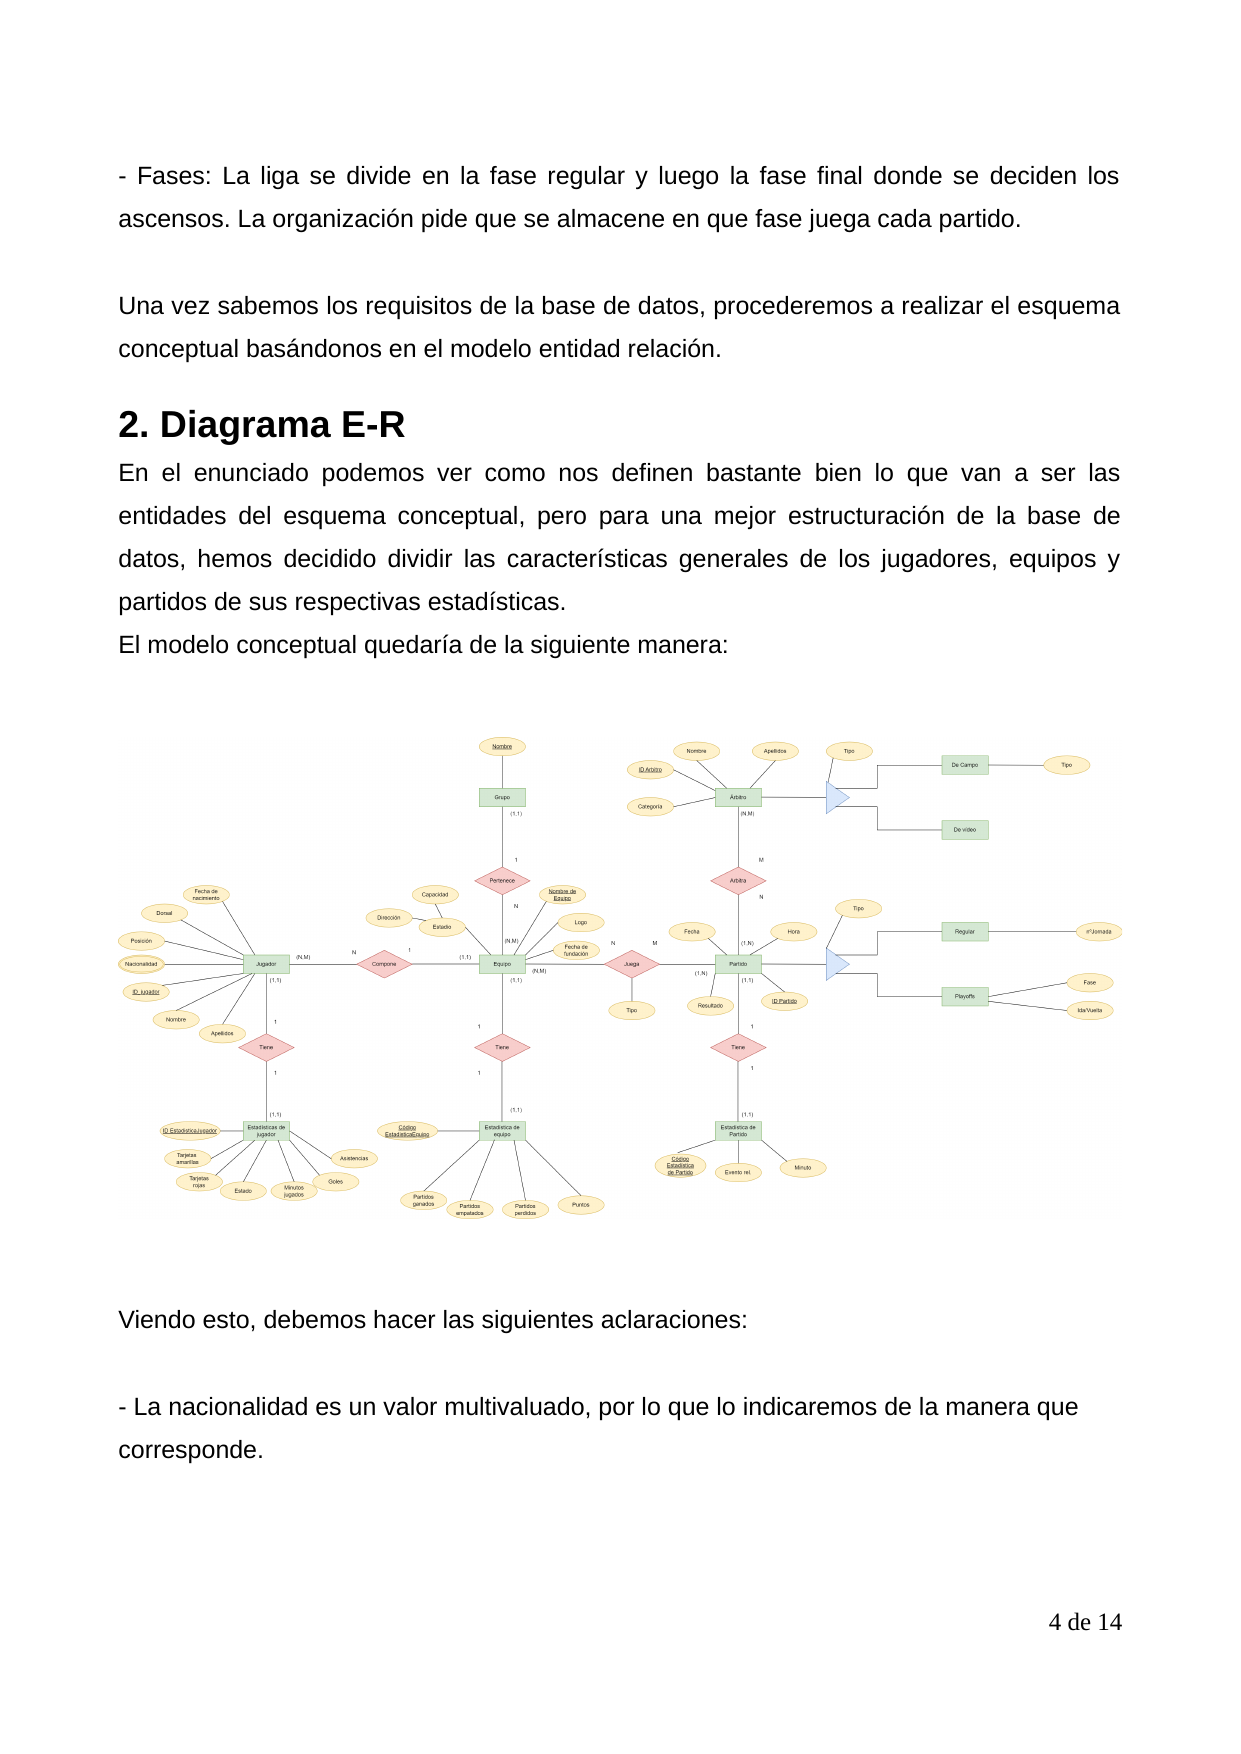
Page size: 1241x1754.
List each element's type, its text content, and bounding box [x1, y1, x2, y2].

text Viendo esto, debemos hacer las siguientes aclaraciones: [118, 1305, 1122, 1334]
text - La nacionalidad es un valor multivaluado, por lo que lo indicaremos de la manera que corresponde. [118, 1391, 1122, 1463]
text En el enunciado podemos ver como nos definen bastante bien lo que van a ser las entidades del esquema conceptual, pero para una mejor estructuración de la base de datos, hemos decidido dividir las características generales de los jugadores, equipos y partidos de sus respectivas estadísticas. [118, 457, 1122, 616]
subtitle 2. Diagrama E-R [118, 402, 1122, 445]
text Una vez sabemos los requisitos de la base de datos, procederemos a realizar el esquema conceptual basándonos en el modelo entidad relación. [118, 291, 1122, 362]
text - Fases: La liga se divide en la fase regular y luego la fase final donde se deciden los ascensos. La organización pide que se almacene en que fase juega cada partido. [118, 161, 1122, 233]
text El modelo conceptual quedaría de la siguiente manera: [118, 630, 1122, 659]
picture [118, 737, 1123, 1219]
